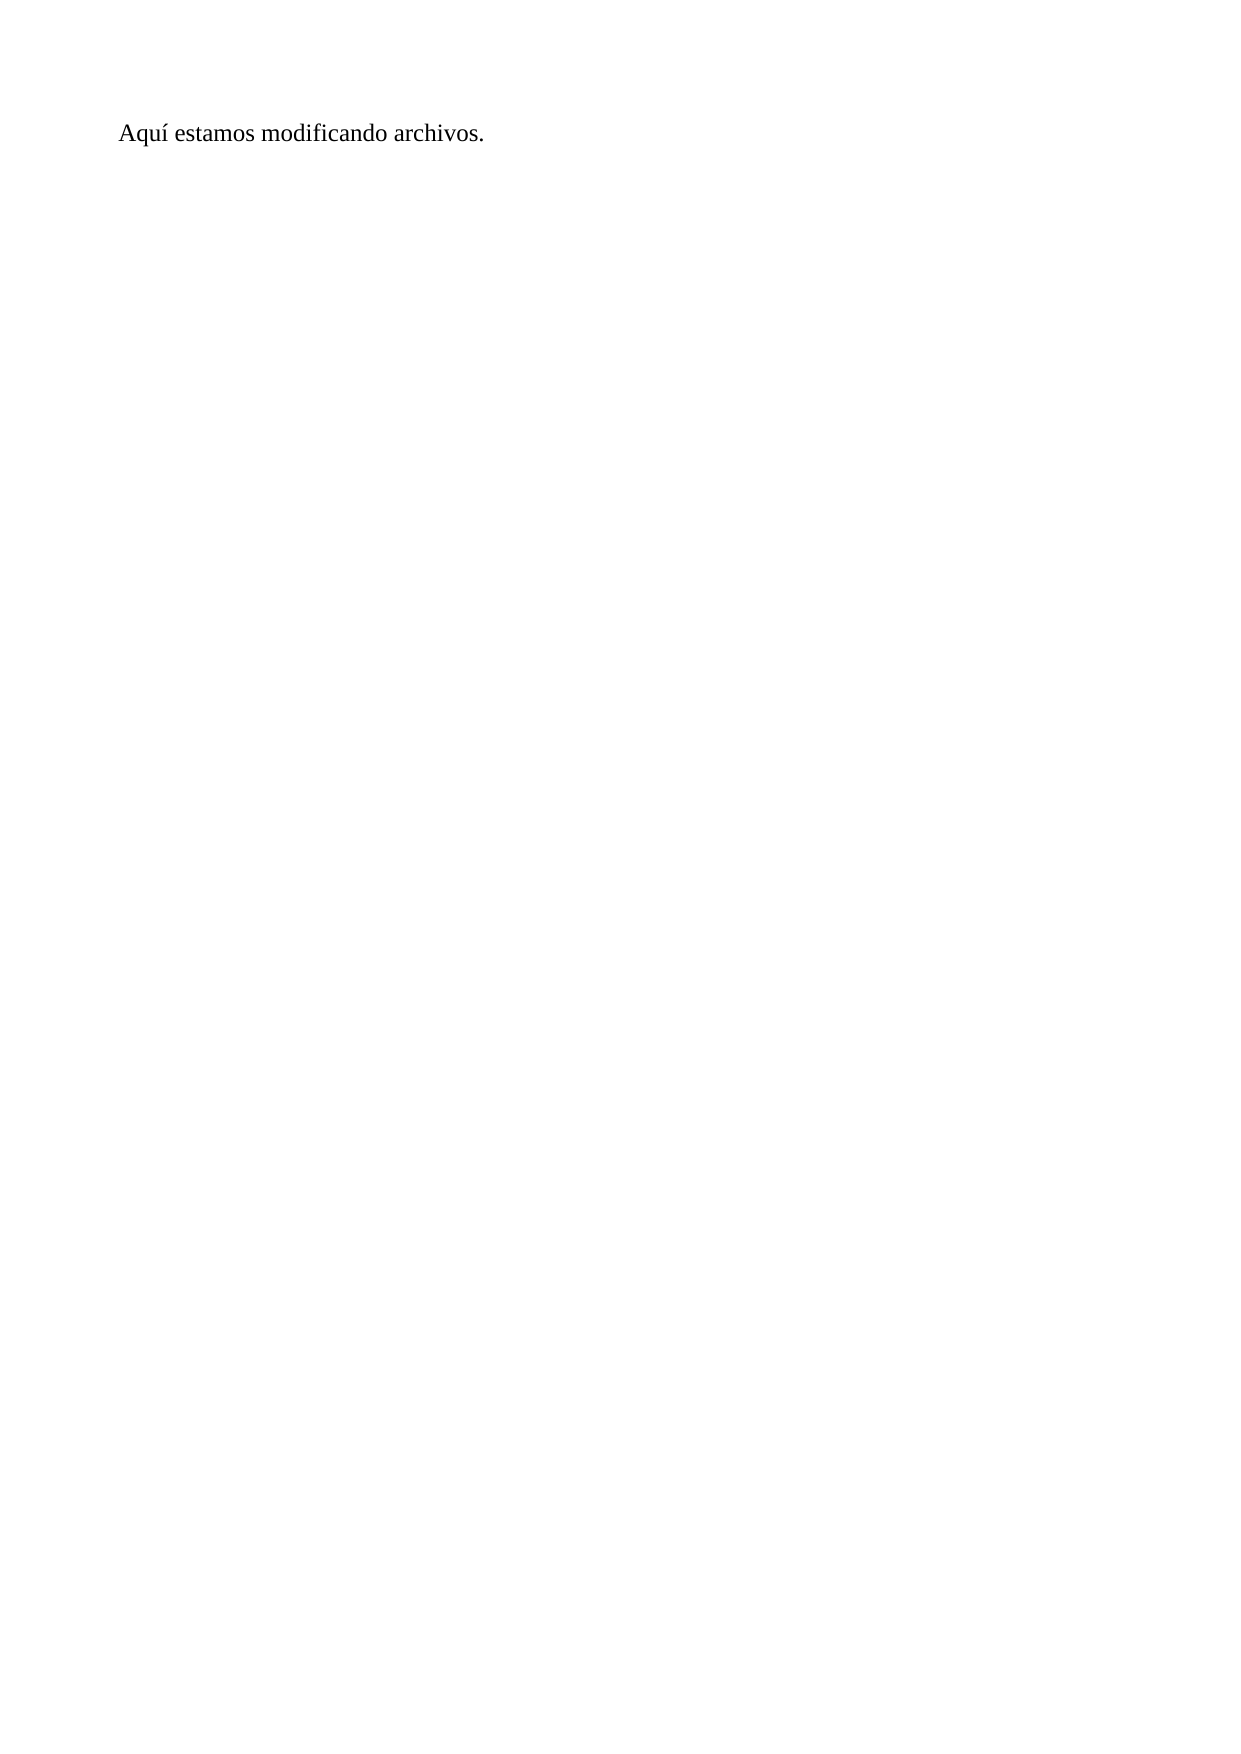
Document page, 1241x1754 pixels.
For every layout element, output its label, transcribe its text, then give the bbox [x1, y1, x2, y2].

text Aquí estamos modificando archivos. [118, 118, 1122, 147]
